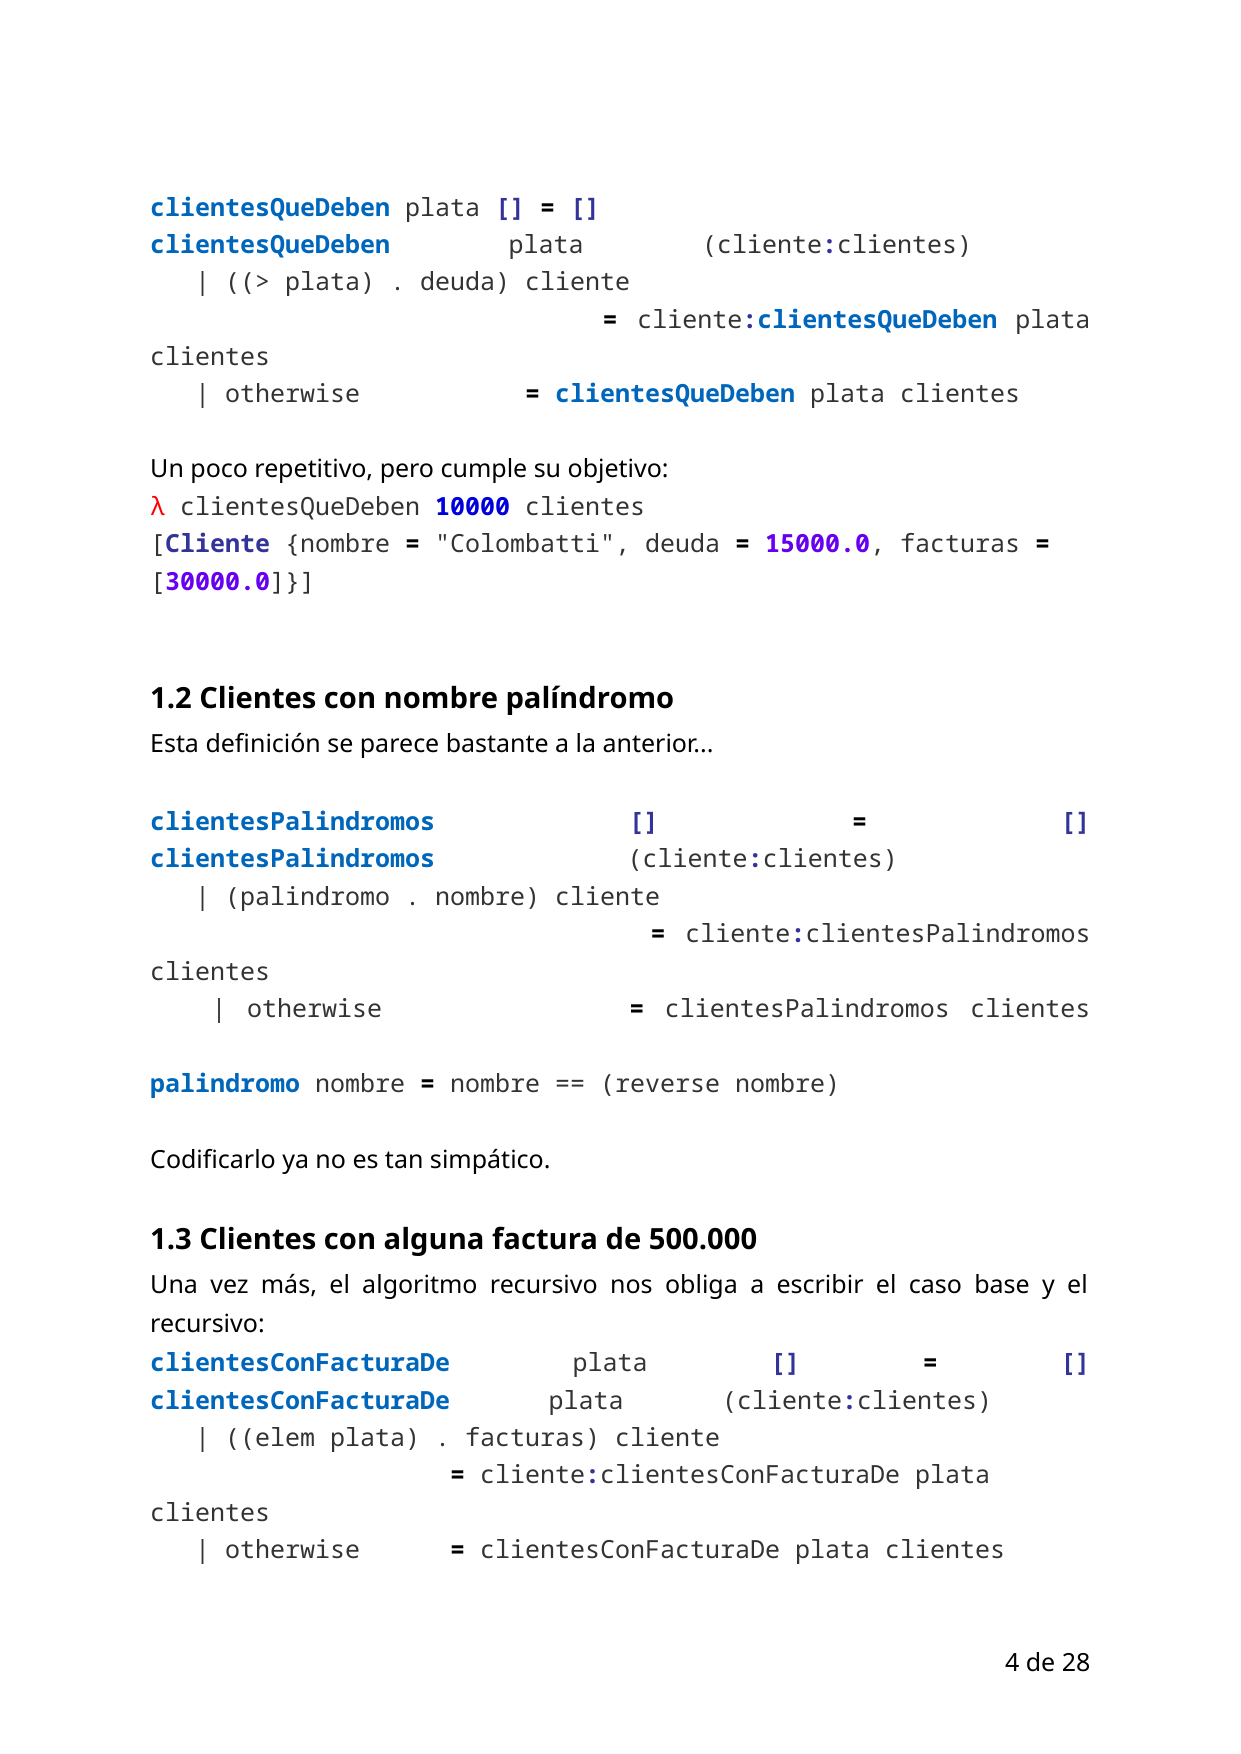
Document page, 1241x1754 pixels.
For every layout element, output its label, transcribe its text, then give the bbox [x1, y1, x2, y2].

text clientesConFacturaDe plata [] = [] clientesConFacturaDe plata (cliente:clientes) | ((elem plata) . facturas) cliente [150, 1345, 1090, 1454]
text clientesQueDeben plata [] = [] [150, 189, 1090, 223]
subtitle 1.2 Clientes con nombre palíndromo [150, 677, 1090, 717]
text Esta definición se parece bastante a la anterior... [150, 725, 1090, 759]
text Una vez más, el algoritmo recursivo nos obliga a escribir el caso base y el recursivo: [150, 1267, 1090, 1340]
text λ clientesQueDeben 10000 clientes [Cliente {nombre = "Colombatti", deuda = 15000.0, facturas = [30000.0]}] [150, 488, 1090, 597]
text = cliente:clientesQueDeben plata clientes | otherwise = clientesQueDeben plata clientes [150, 301, 1090, 410]
subtitle 1.3 Clientes con alguna factura de 500.000 [150, 1218, 1090, 1258]
text clientesQueDeben plata (cliente:clientes) | ((> plata) . deuda) cliente [150, 227, 1090, 298]
text Un poco repetitivo, pero cumple su objetivo: [150, 451, 1090, 485]
text clientesPalindromos [] = [] clientesPalindromos (cliente:clientes) | (palindromo . nombre) cliente [150, 803, 1090, 912]
text = cliente:clientesConFacturaDe plata clientes | otherwise = clientesConFacturaDe plata clientes [150, 1457, 1090, 1566]
text = cliente:clientesPalindromos clientes | otherwise = clientesPalindromos clientes palindromo nombre = nombre == (reverse nombre) [150, 916, 1090, 1099]
text Codificarlo ya no es tan simpático. [150, 1142, 1090, 1176]
